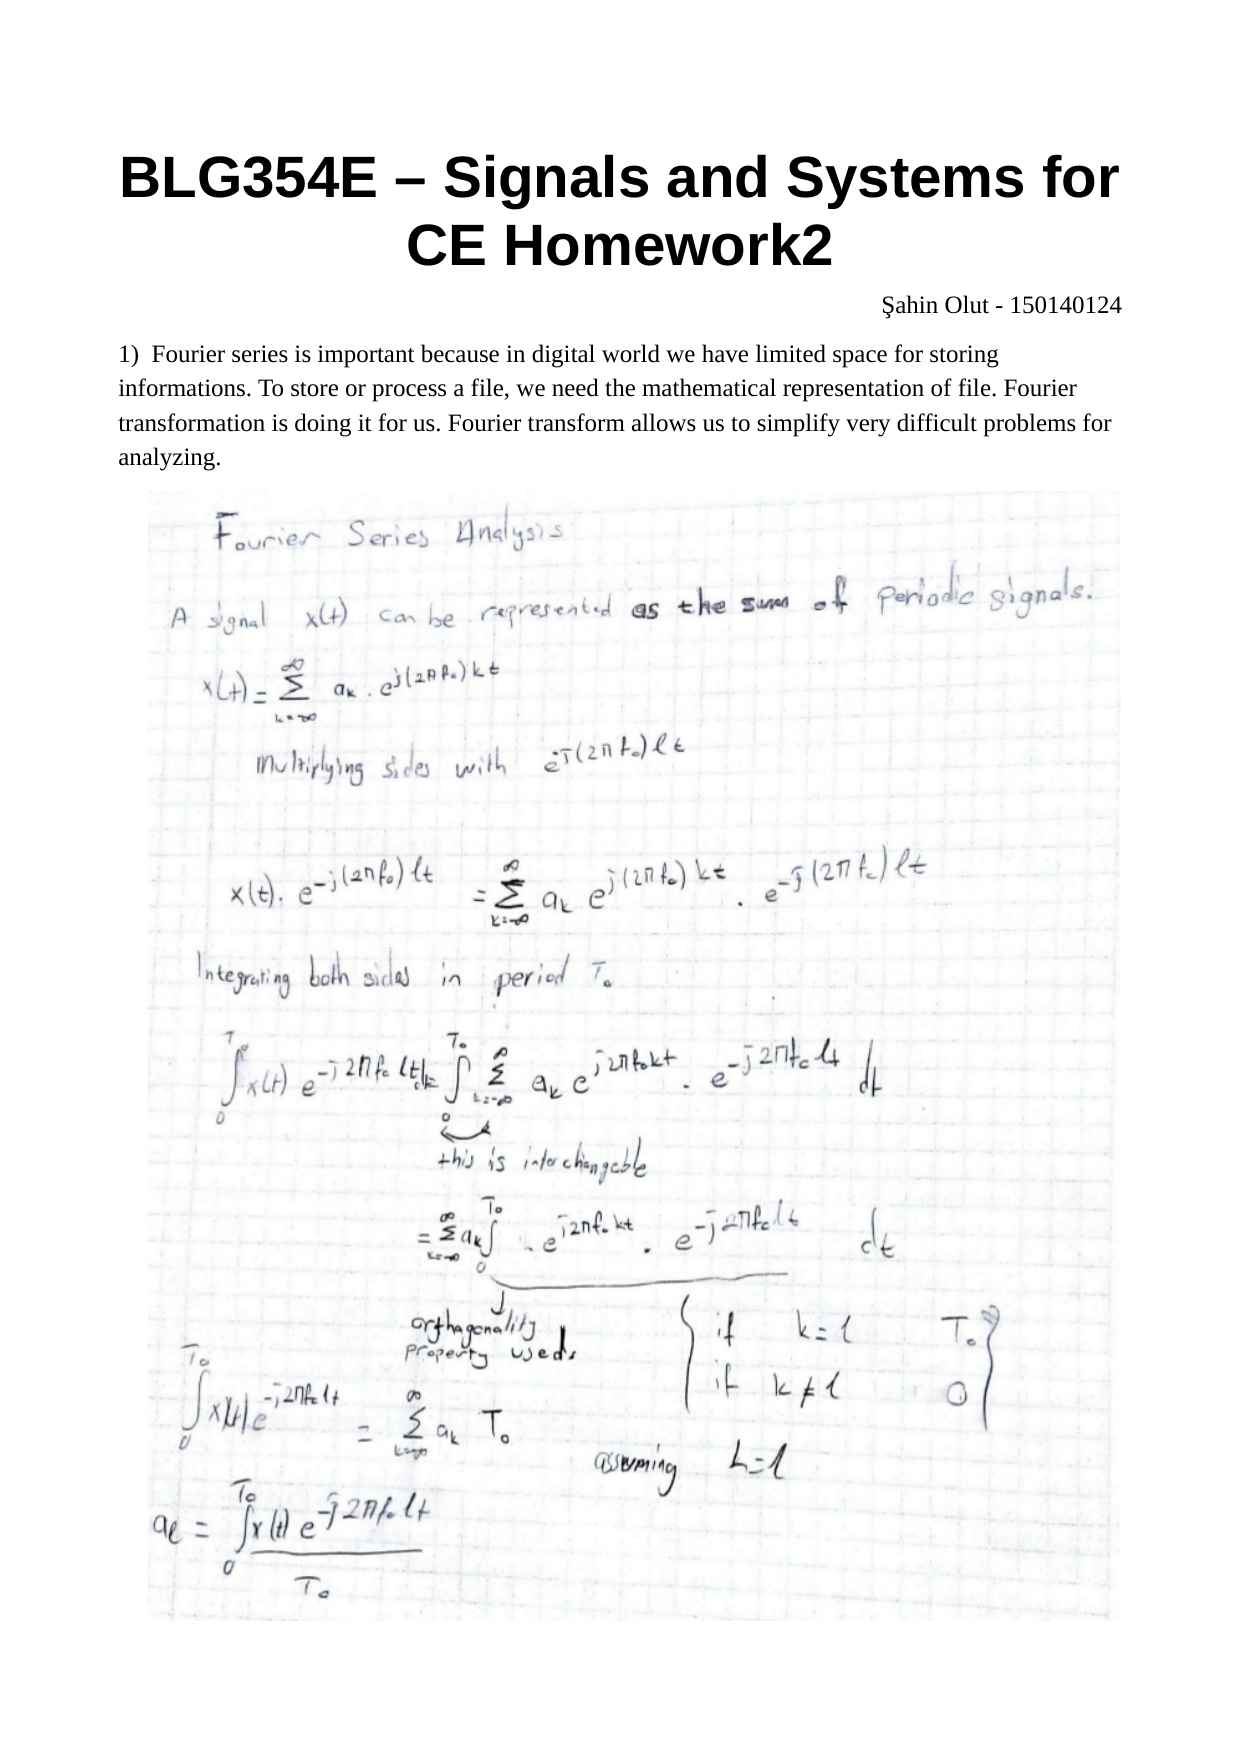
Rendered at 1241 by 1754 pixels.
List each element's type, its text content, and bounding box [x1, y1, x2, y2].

picture [118, 491, 1123, 1621]
text 1) Fourier series is important because in digital world we have limited space for storing informations. To store or process a file, we need the mathematical representation of file. Fourier transformation is doing it for us. Fourier transform allows us to simplify very difficult problems for analyzing. [118, 339, 1122, 471]
text Şahin Olut - 150140124 [118, 290, 1122, 318]
title BLG354E – Signals and Systems for CE Homework2 [118, 143, 1122, 277]
